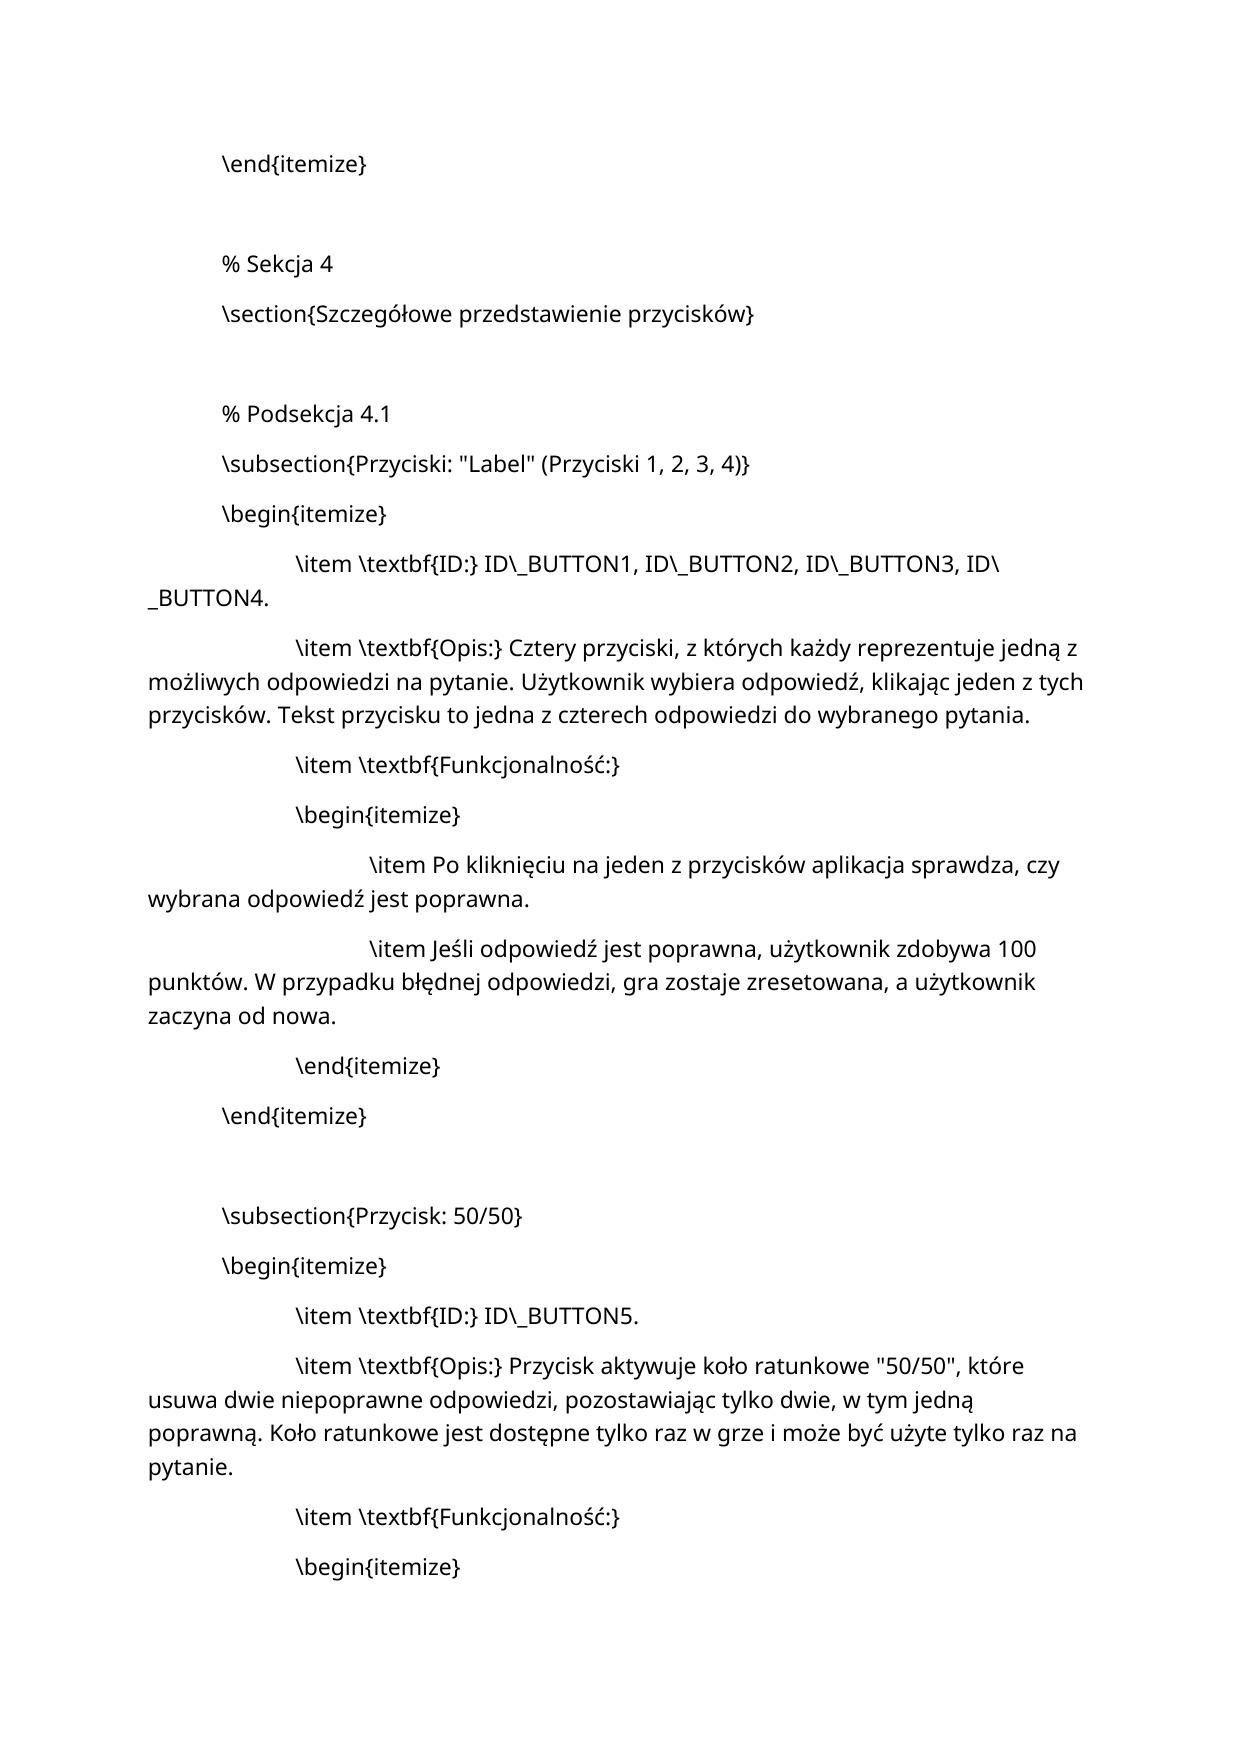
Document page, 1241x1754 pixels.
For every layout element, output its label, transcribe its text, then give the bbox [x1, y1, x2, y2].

text % Podsekcja 4.1 [148, 398, 1093, 429]
text \end{itemize} [148, 148, 1093, 179]
text \end{itemize} [148, 1050, 1093, 1081]
text \subsection{Przyciski: "Label" (Przyciski 1, 2, 3, 4)} [148, 448, 1093, 479]
text \item \textbf{Funkcjonalność:} [148, 749, 1093, 780]
text \begin{itemize} [148, 799, 1093, 830]
text \item \textbf{Opis:} Przycisk aktywuje koło ratunkowe "50/50", które usuwa dwie niepoprawne odpowiedzi, pozostawiając tylko dwie, w tym jedną poprawną. Koło ratunkowe jest dostępne tylko raz w grze i może być użyte tylko raz na pytanie. [148, 1350, 1093, 1482]
text \end{itemize} [148, 1100, 1093, 1131]
text \item \textbf{ID:} ID\_BUTTON5. [148, 1300, 1093, 1331]
text \item Jeśli odpowiedź jest poprawna, użytkownik zdobywa 100 punktów. W przypadku błędnej odpowiedzi, gra zostaje zresetowana, a użytkownik zaczyna od nowa. [148, 933, 1093, 1031]
text \begin{itemize} [148, 1551, 1093, 1582]
text \begin{itemize} [148, 1250, 1093, 1281]
text \item \textbf{Opis:} Cztery przyciski, z których każdy reprezentuje jedną z możliwych odpowiedzi na pytanie. Użytkownik wybiera odpowiedź, klikając jeden z tych przycisków. Tekst przycisku to jedna z czterech odpowiedzi do wybranego pytania. [148, 632, 1093, 730]
text \item \textbf{Funkcjonalność:} [148, 1501, 1093, 1532]
text \subsection{Przycisk: 50/50} [148, 1200, 1093, 1231]
text \item \textbf{ID:} ID\_BUTTON1, ID\_BUTTON2, ID\_BUTTON3, ID\_BUTTON4. [148, 548, 1093, 613]
text \begin{itemize} [148, 498, 1093, 529]
text \item Po kliknięciu na jeden z przycisków aplikacja sprawdza, czy wybrana odpowiedź jest poprawna. [148, 849, 1093, 914]
text \section{Szczegółowe przedstawienie przycisków} [148, 298, 1093, 329]
text % Sekcja 4 [148, 248, 1093, 279]
